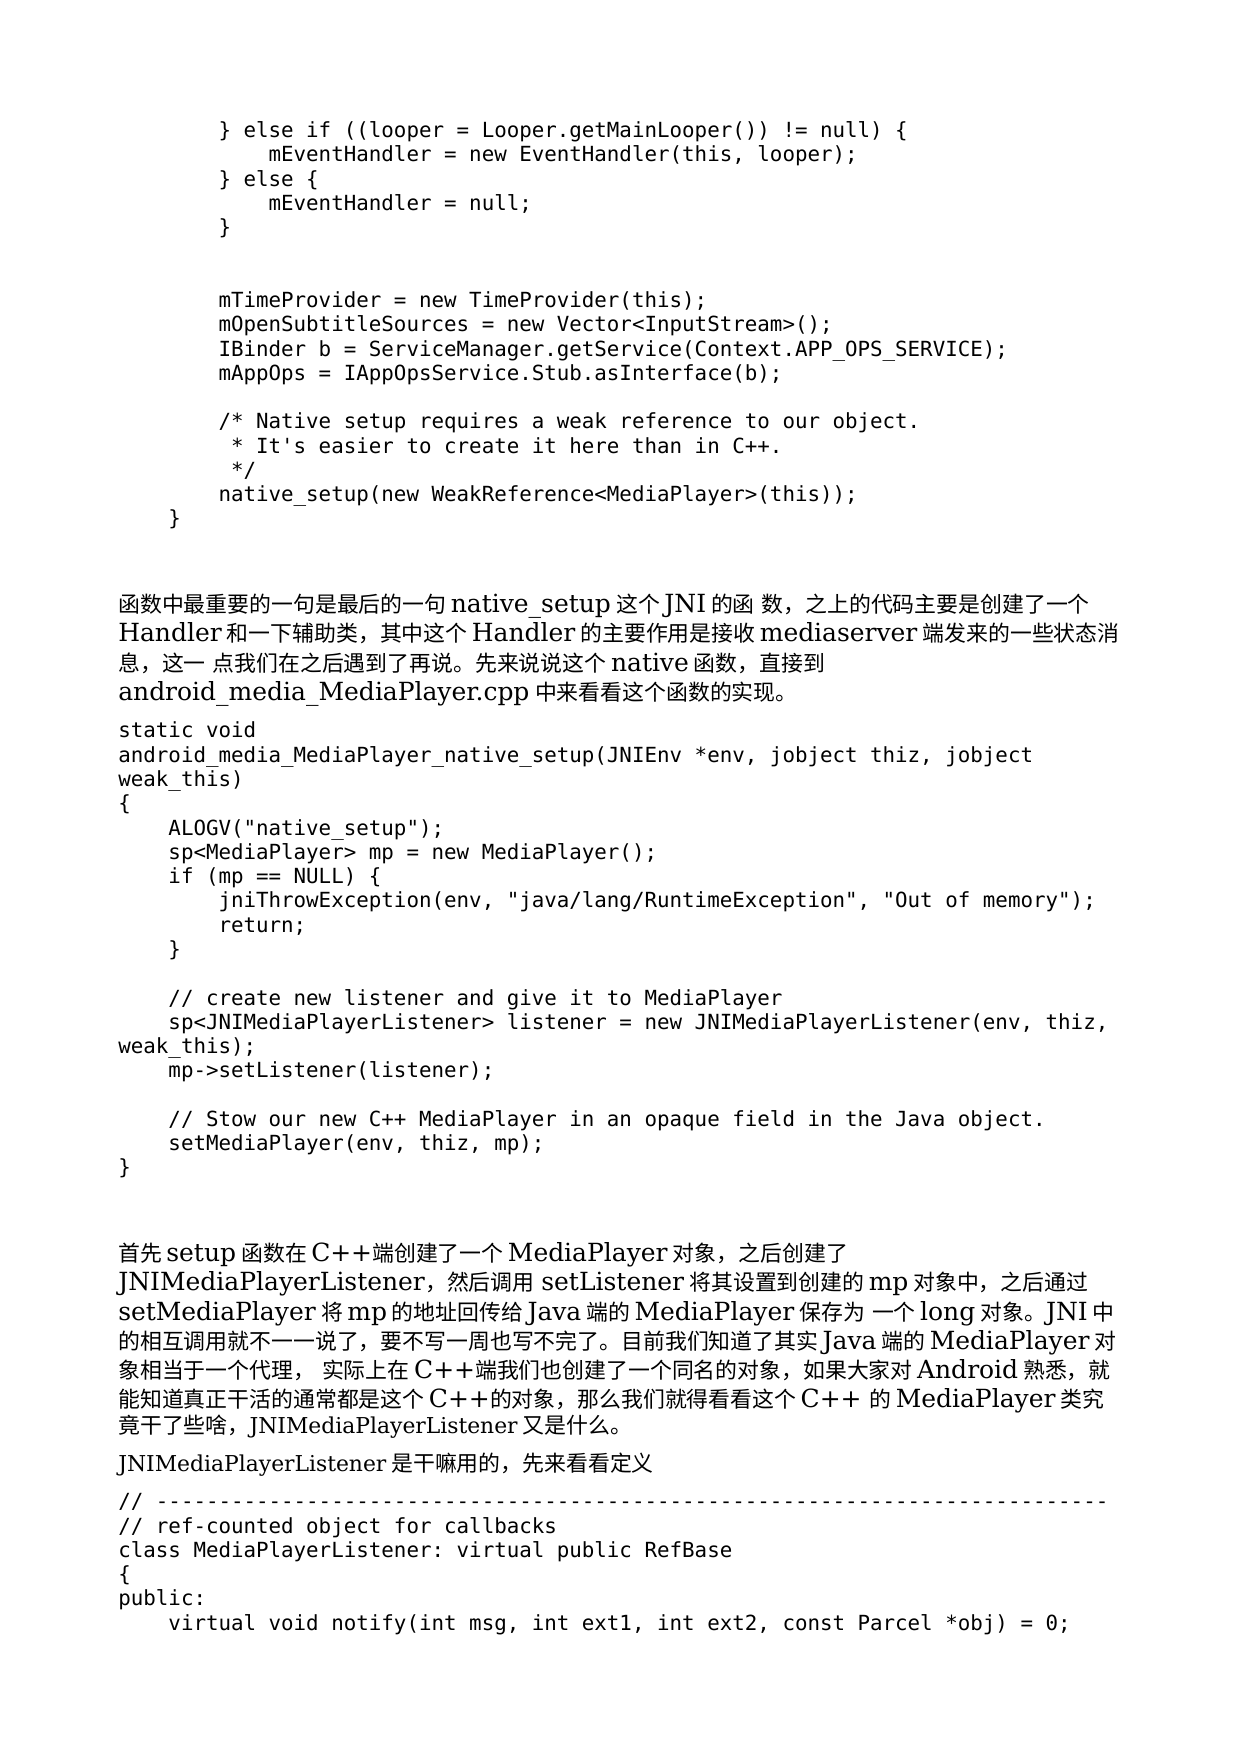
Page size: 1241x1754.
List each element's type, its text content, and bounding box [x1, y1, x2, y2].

text } [118, 506, 1122, 531]
text * It's easier to create it here than in C++. [118, 434, 1122, 458]
text } [118, 215, 1122, 239]
text mAppOps = IAppOpsService.Stub.asInterface(b); [118, 361, 1122, 385]
text jniThrowException(env, "java/lang/RuntimeException", "Out of memory"); [118, 888, 1122, 913]
text { [118, 1562, 1122, 1586]
text sp<JNIMediaPlayerListener> listener = new JNIMediaPlayerListener(env, thiz, weak_this); [118, 1010, 1122, 1058]
text } [118, 1155, 1122, 1180]
text sp<MediaPlayer> mp = new MediaPlayer(); [118, 840, 1122, 864]
text // ---------------------------------------------------------------------------- [118, 1489, 1122, 1514]
text } else if ((looper = Looper.getMainLooper()) != null) { [118, 118, 1122, 142]
text { [118, 791, 1122, 816]
text ALOGV("native_setup"); [118, 816, 1122, 840]
text IBinder b = ServiceManager.getService(Context.APP_OPS_SERVICE); [118, 337, 1122, 361]
text // create new listener and give it to MediaPlayer [118, 986, 1122, 1010]
text class MediaPlayerListener: virtual public RefBase [118, 1538, 1122, 1562]
text if (mp == NULL) { [118, 864, 1122, 888]
text } [118, 937, 1122, 961]
text return; [118, 913, 1122, 937]
text native_setup(new WeakReference<MediaPlayer>(this)); [118, 482, 1122, 506]
text mEventHandler = new EventHandler(this, looper); [118, 142, 1122, 167]
text mEventHandler = null; [118, 191, 1122, 215]
text public: [118, 1586, 1122, 1611]
text virtual void notify(int msg, int ext1, int ext2, const Parcel *obj) = 0; [118, 1611, 1122, 1635]
text 首先setup函数在C++端创建了一个MediaPlayer对象，之后创建了JNIMediaPlayerListener，然后调用 setListener将其设置到创建的mp对象中，之后通过setMediaPlayer将mp的地址回传给Java端的MediaPlayer保存为 一个long对象。JNI中的相互调用就不一一说了，要不写一周也写不完了。目前我们知道了其实Java端的MediaPlayer对象相当于一个代理， 实际上在C++端我们也创建了一个同名的对象，如果大家对Android熟悉，就能知道真正干活的通常都是这个C++的对象，那么我们就得看看这个C++ 的MediaPlayer类究竟干了些啥，JNIMediaPlayerListener又是什么。 [118, 1209, 1122, 1439]
text mTimeProvider = new TimeProvider(this); [118, 288, 1122, 312]
text JNIMediaPlayerListener是干嘛用的，先来看看定义 [118, 1451, 1122, 1477]
text /* Native setup requires a weak reference to our object. [118, 409, 1122, 434]
text mp->setListener(listener); [118, 1058, 1122, 1083]
text mOpenSubtitleSources = new Vector<InputStream>(); [118, 312, 1122, 337]
text // ref-counted object for callbacks [118, 1514, 1122, 1538]
text } else { [118, 167, 1122, 191]
text android_media_MediaPlayer_native_setup(JNIEnv *env, jobject thiz, jobject weak_this) [118, 743, 1122, 791]
text static void [118, 718, 1122, 743]
text setMediaPlayer(env, thiz, mp); [118, 1131, 1122, 1155]
text 函数中最重要的一句是最后的一句native_setup这个JNI的函 数，之上的代码主要是创建了一个Handler和一下辅助类，其中这个Handler的主要作用是接收mediaserver端发来的一些状态消息，这一 点我们在之后遇到了再说。先来说说这个native函数，直接到android_media_MediaPlayer.cpp中来看看这个函数的实现。 [118, 560, 1122, 706]
text */ [118, 458, 1122, 482]
text // Stow our new C++ MediaPlayer in an opaque field in the Java object. [118, 1107, 1122, 1131]
